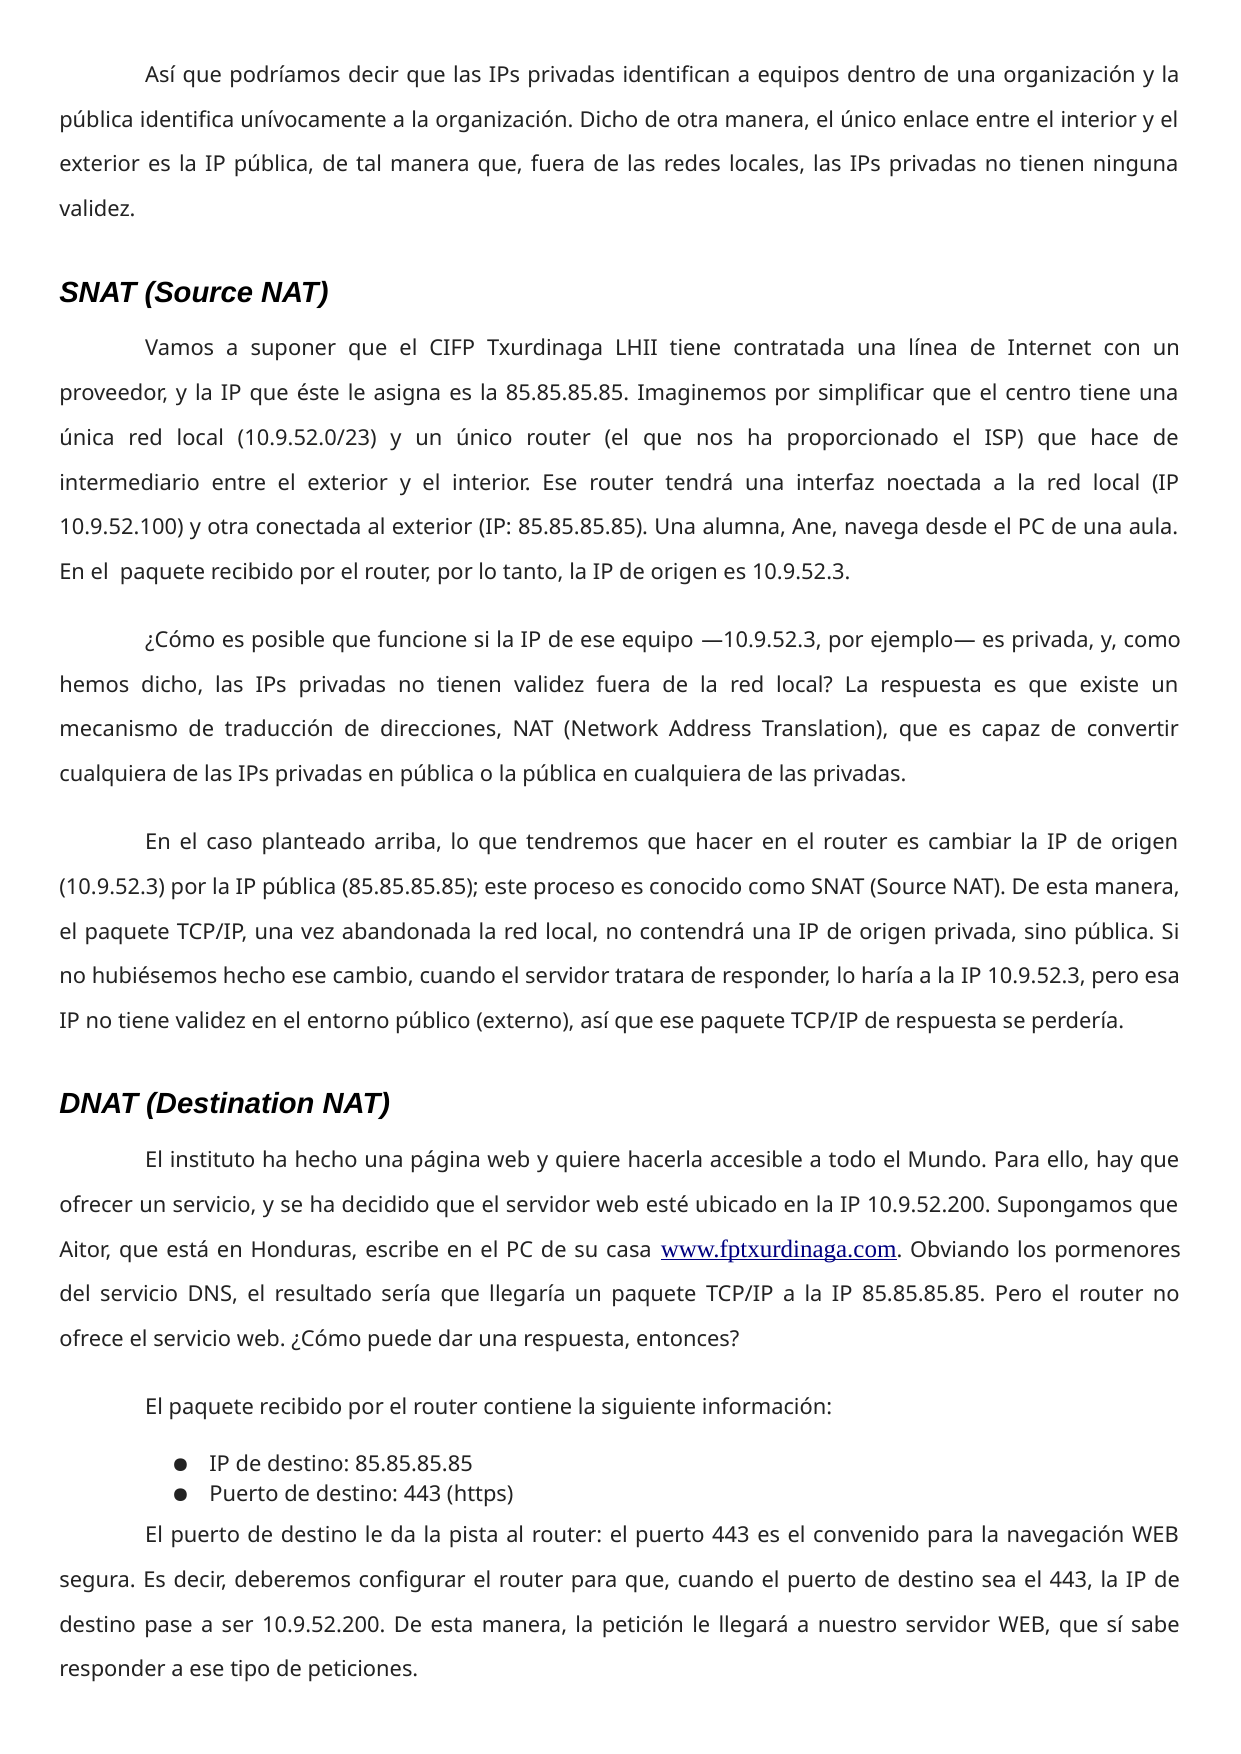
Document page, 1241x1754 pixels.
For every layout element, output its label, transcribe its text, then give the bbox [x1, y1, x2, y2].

subtitle DNAT (Destination NAT) [59, 1087, 1181, 1120]
text En el caso planteado arriba, lo que tendremos que hacer en el router es cambiar la IP de origen (10.9.52.3) por la IP pública (85.85.85.85); este proceso es conocido como SNAT (Source NAT). De esta manera, el paquete TCP/IP, una vez abandonada la red local, no contendrá una IP de origen privada, sino pública. Si no hubiésemos hecho ese cambio, cuando el servidor tratara de responder, lo haría a la IP 10.9.52.3, pero esa IP no tiene validez en el entorno público (externo), así que ese paquete TCP/IP de respuesta se perdería. [59, 826, 1181, 1035]
text El paquete recibido por el router contiene la siguiente información: [59, 1391, 1181, 1421]
text Vamos a suponer que el CIFP Txurdinaga LHII tiene contratada una línea de Internet con un proveedor, y la IP que éste le asigna es la 85.85.85.85. Imaginemos por simplificar que el centro tiene una única red local (10.9.52.0/23) y un único router (el que nos ha proporcionado el ISP) que hace de intermediario entre el exterior y el interior. Ese router tendrá una interfaz noectada a la red local (IP 10.9.52.100) y otra conectada al exterior (IP: 85.85.85.85). Una alumna, Ane, navega desde el PC de una aula. En el paquete recibido por el router, por lo tanto, la IP de origen es 10.9.52.3. [59, 332, 1181, 586]
subtitle SNAT (Source NAT) [59, 274, 1181, 308]
text ¿Cómo es posible que funcione si la IP de ese equipo —10.9.52.3, por ejemplo— es privada, y, como hemos dicho, las IPs privadas no tienen validez fuera de la red local? La respuesta es que existe un mecanismo de traducción de direcciones, NAT (Network Address Translation), que es capaz de convertir cualquiera de las IPs privadas en pública o la pública en cualquiera de las privadas. [59, 624, 1181, 788]
text Así que podríamos decir que las IPs privadas identifican a equipos dentro de una organización y la pública identifica unívocamente a la organización. Dicho de otra manera, el único enlace entre el interior y el exterior es la IP pública, de tal manera que, fuera de las redes locales, las IPs privadas no tienen ninguna validez. [59, 59, 1181, 223]
text El instituto ha hecho una página web y quiere hacerla accesible a todo el Mundo. Para ello, hay que ofrecer un servicio, y se ha decidido que el servidor web esté ubicado en la IP 10.9.52.200. Supongamos que Aitor, que está en Honduras, escribe en el PC de su casa www.fptxurdinaga.com. Obviando los pormenores del servicio DNS, el resultado sería que llegaría un paquete TCP/IP a la IP 85.85.85.85. Pero el router no ofrece el servicio web. ¿Cómo puede dar una respuesta, entonces? [59, 1144, 1181, 1353]
list Puerto de destino: 443 (https) [172, 1478, 1181, 1507]
list IP de destino: 85.85.85.85 [172, 1448, 1181, 1478]
text El puerto de destino le da la pista al router: el puerto 443 es el convenido para la navegación WEB segura. Es decir, deberemos configurar el router para que, cuando el puerto de destino sea el 443, la IP de destino pase a ser 10.9.52.200. De esta manera, la petición le llegará a nuestro servidor WEB, que sí sabe responder a ese tipo de peticiones. [59, 1519, 1181, 1683]
